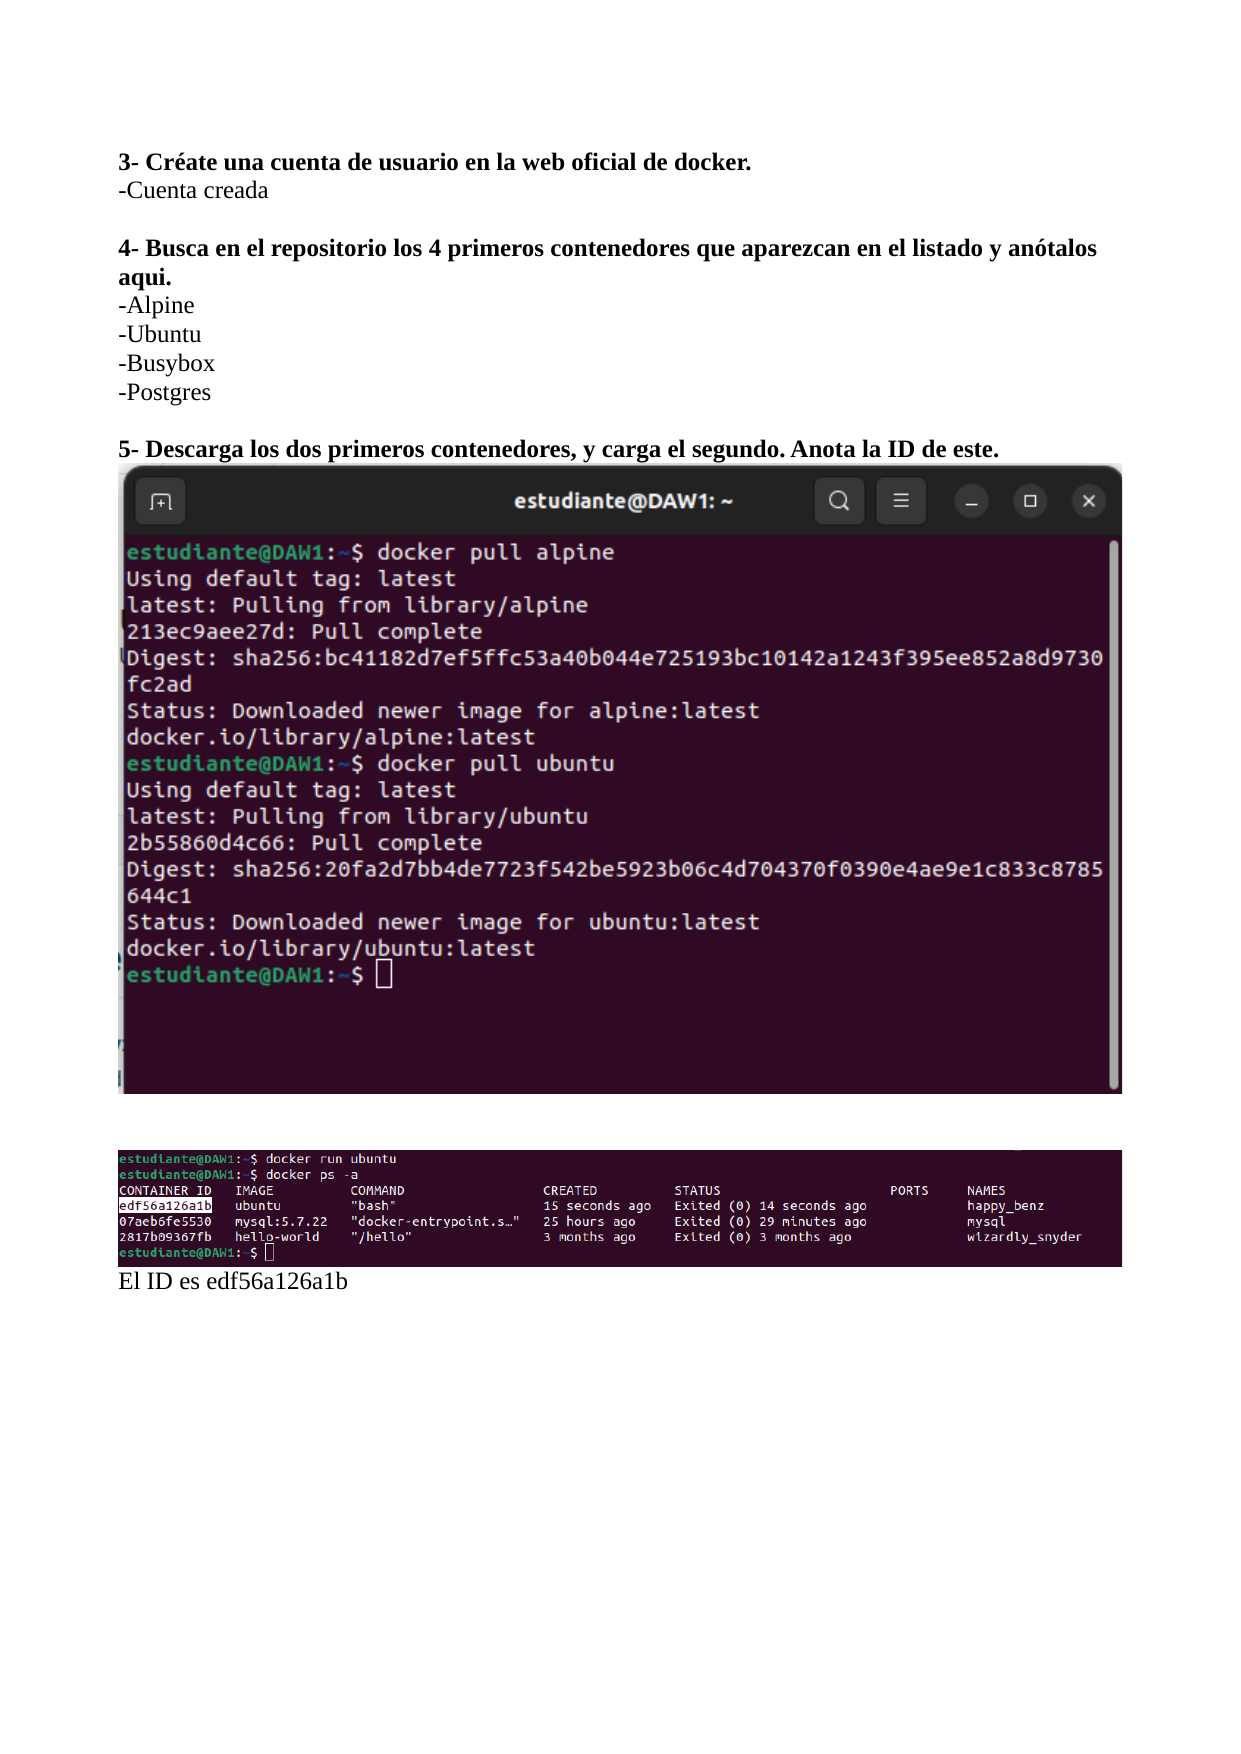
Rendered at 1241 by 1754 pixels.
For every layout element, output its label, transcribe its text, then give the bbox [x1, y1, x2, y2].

text 4- Busca en el repositorio los 4 primeros contenedores que aparezcan en el listado y anótalos aqui. [118, 233, 1122, 291]
text -Busybox [118, 348, 1122, 377]
text -Ubuntu [118, 319, 1122, 348]
text 5- Descarga los dos primeros contenedores, y carga el segundo. Anota la ID de este. [118, 434, 1122, 463]
text 3- Créate una cuenta de usuario en la web oficial de docker. [118, 147, 1122, 176]
picture [118, 463, 1123, 1094]
picture [118, 1150, 1123, 1267]
text El ID es edf56a126a1b [118, 1267, 1122, 1295]
text -Alpine [118, 291, 1122, 319]
text -Cuenta creada [118, 176, 1122, 204]
text -Postgres [118, 377, 1122, 406]
